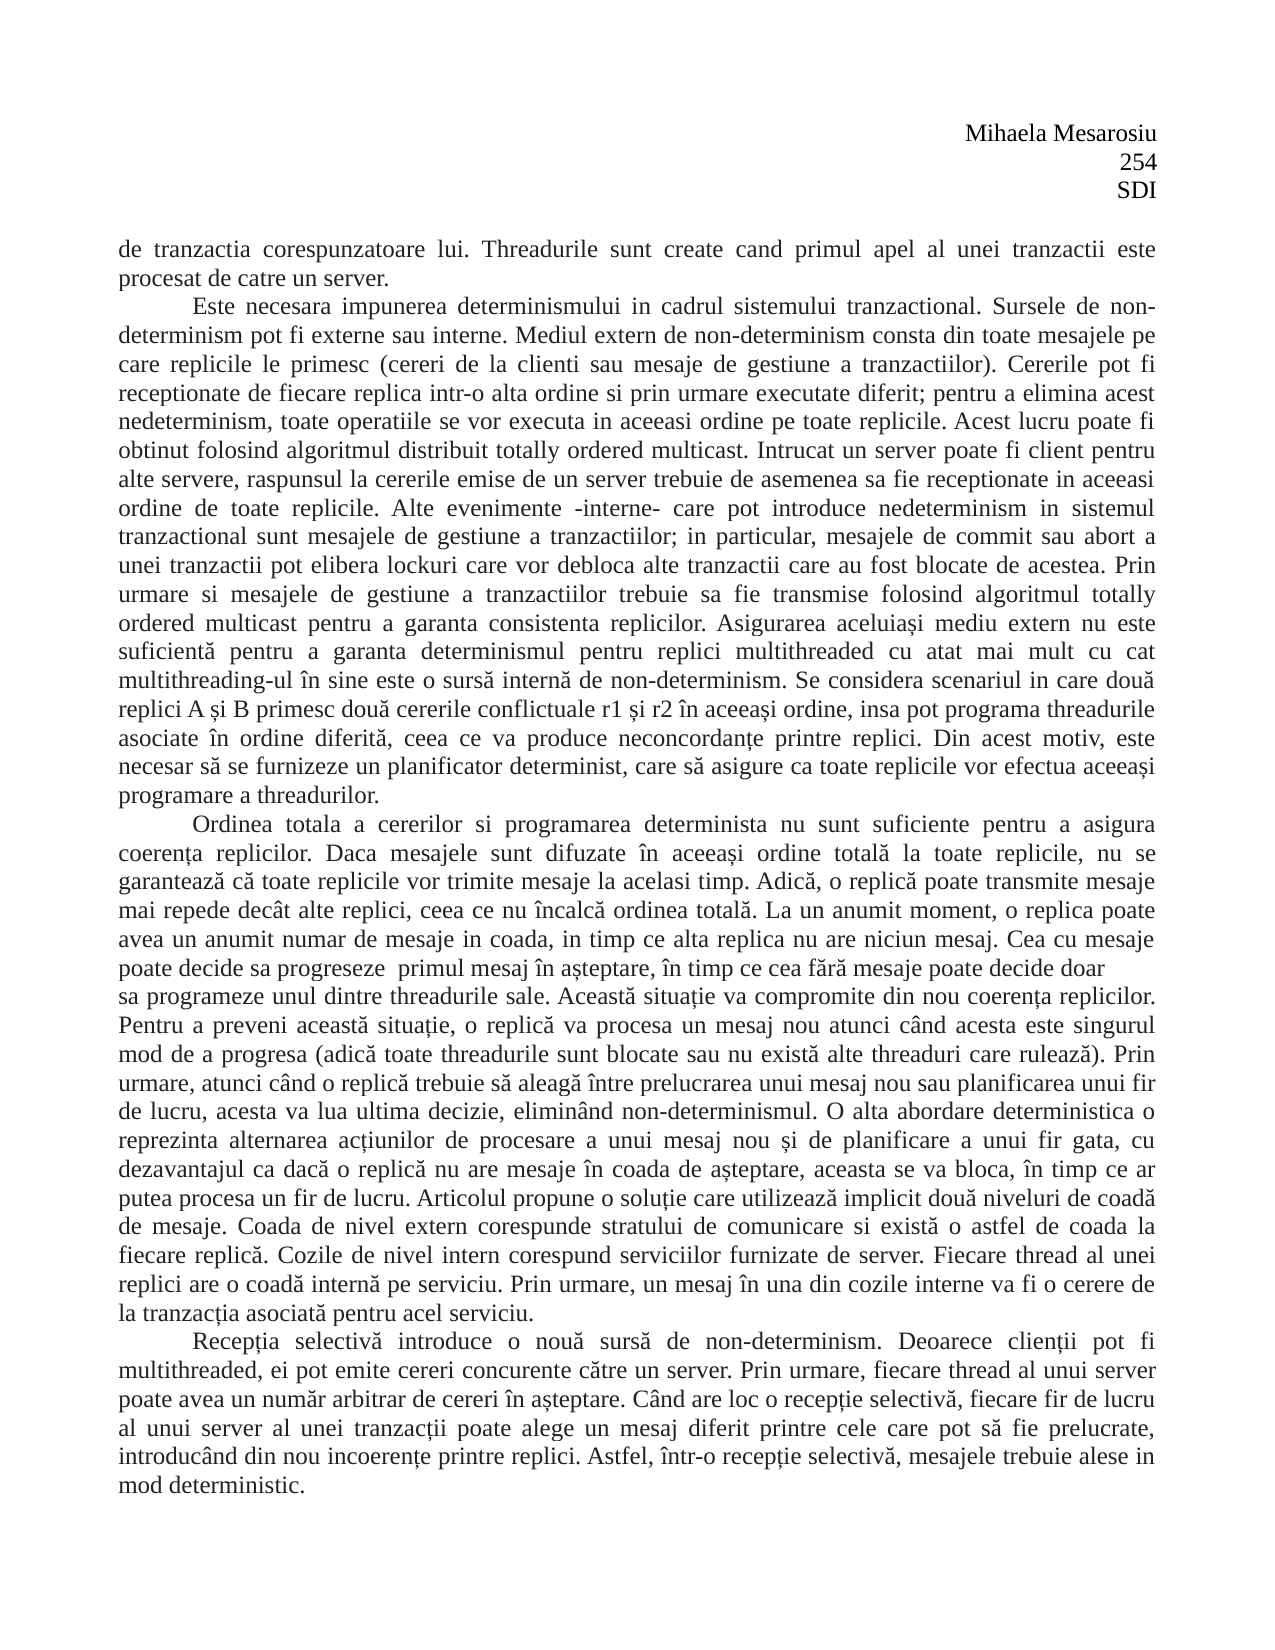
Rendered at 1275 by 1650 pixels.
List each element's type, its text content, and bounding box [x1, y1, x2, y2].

text de tranzactia corespunzatoare lui. Threadurile sunt create cand primul apel al unei tranzactii este procesat de catre un server. [118, 234, 1157, 291]
text Este necesara impunerea determinismului in cadrul sistemului tranzactional. Sursele de non-determinism pot fi externe sau interne. Mediul extern de non-determinism consta din toate mesajele pe care replicile le primesc (cereri de la clienti sau mesaje de gestiune a tranzactiilor). Cererile pot fi receptionate de fiecare replica intr-o alta ordine si prin urmare executate diferit; pentru a elimina acest nedeterminism, toate operatiile se vor executa in aceeasi ordine pe toate replicile. Acest lucru poate fi obtinut folosind algoritmul distribuit totally ordered multicast. Intrucat un server poate fi client pentru alte servere, raspunsul la cererile emise de un server trebuie de asemenea sa fie receptionate in aceeasi ordine de toate replicile. Alte evenimente -interne- care pot introduce nedeterminism in sistemul tranzactional sunt mesajele de gestiune a tranzactiilor; in particular, mesajele de commit sau abort a unei tranzactii pot elibera lockuri care vor debloca alte tranzactii care au fost blocate de acestea. Prin urmare si mesajele de gestiune a tranzactiilor trebuie sa fie transmise folosind algoritmul totally ordered multicast pentru a garanta consistenta replicilor. Asigurarea aceluiași mediu extern nu este suficientă pentru a garanta determinismul pentru replici multithreaded cu atat mai mult cu cat multithreading-ul în sine este o sursă internă de non-determinism. Se considera scenariul in care două replici A și B primesc două cererile conflictuale r1 și r2 în aceeași ordine, insa pot programa threadurile asociate în ordine diferită, ceea ce va produce neconcordanțe printre replici. Din acest motiv, este necesar să se furnizeze un planificator determinist, care să asigure ca toate replicile vor efectua aceeași programare a threadurilor. [118, 291, 1157, 809]
text sa programeze unul dintre threadurile sale. Această situație va compromite din nou coerența replicilor. Pentru a preveni această situație, o replică va procesa un mesaj nou atunci când acesta este singurul mod de a progresa (adică toate threadurile sunt blocate sau nu există alte threaduri care rulează). Prin urmare, atunci când o replică trebuie să aleagă între prelucrarea unui mesaj nou sau planificarea unui fir de lucru, acesta va lua ultima decizie, eliminând non-determinismul. O alta abordare deterministica o reprezinta alternarea acțiunilor de procesare a unui mesaj nou și de planificare a unui fir gata, cu dezavantajul ca dacă o replică nu are mesaje în coada de așteptare, aceasta se va bloca, în timp ce ar putea procesa un fir de lucru. Articolul propune o soluție care utilizează implicit două niveluri de coadă de mesaje. Coada de nivel extern corespunde stratului de comunicare si există o astfel de coada la fiecare replică. Cozile de nivel intern corespund serviciilor furnizate de server. Fiecare thread al unei replici are o coadă internă pe serviciu. Prin urmare, un mesaj în una din cozile interne va fi o cerere de la tranzacția asociată pentru acel serviciu. [118, 981, 1157, 1326]
text Recepția selectivă introduce o nouă sursă de non-determinism. Deoarece clienții pot fi multithreaded, ei pot emite cereri concurente către un server. Prin urmare, fiecare thread al unui server poate avea un număr arbitrar de cereri în așteptare. Când are loc o recepție selectivă, fiecare fir de lucru al unui server al unei tranzacții poate alege un mesaj diferit printre cele care pot să fie prelucrate, introducând din nou incoerențe printre replici. Astfel, într-o recepție selectivă, mesajele trebuie alese in mod deterministic. [118, 1326, 1157, 1499]
text Ordinea totala a cererilor si programarea determinista nu sunt suficiente pentru a asigura coerența replicilor. Daca mesajele sunt difuzate în aceeași ordine totală la toate replicile, nu se garantează că toate replicile vor trimite mesaje la acelasi timp. Adică, o replică poate transmite mesaje mai repede decât alte replici, ceea ce nu încalcă ordinea totală. La un anumit moment, o replica poate avea un anumit numar de mesaje in coada, in timp ce alta replica nu are niciun mesaj. Cea cu mesaje poate decide sa progreseze primul mesaj în așteptare, în timp ce cea fără mesaje poate decide doar [118, 809, 1157, 981]
